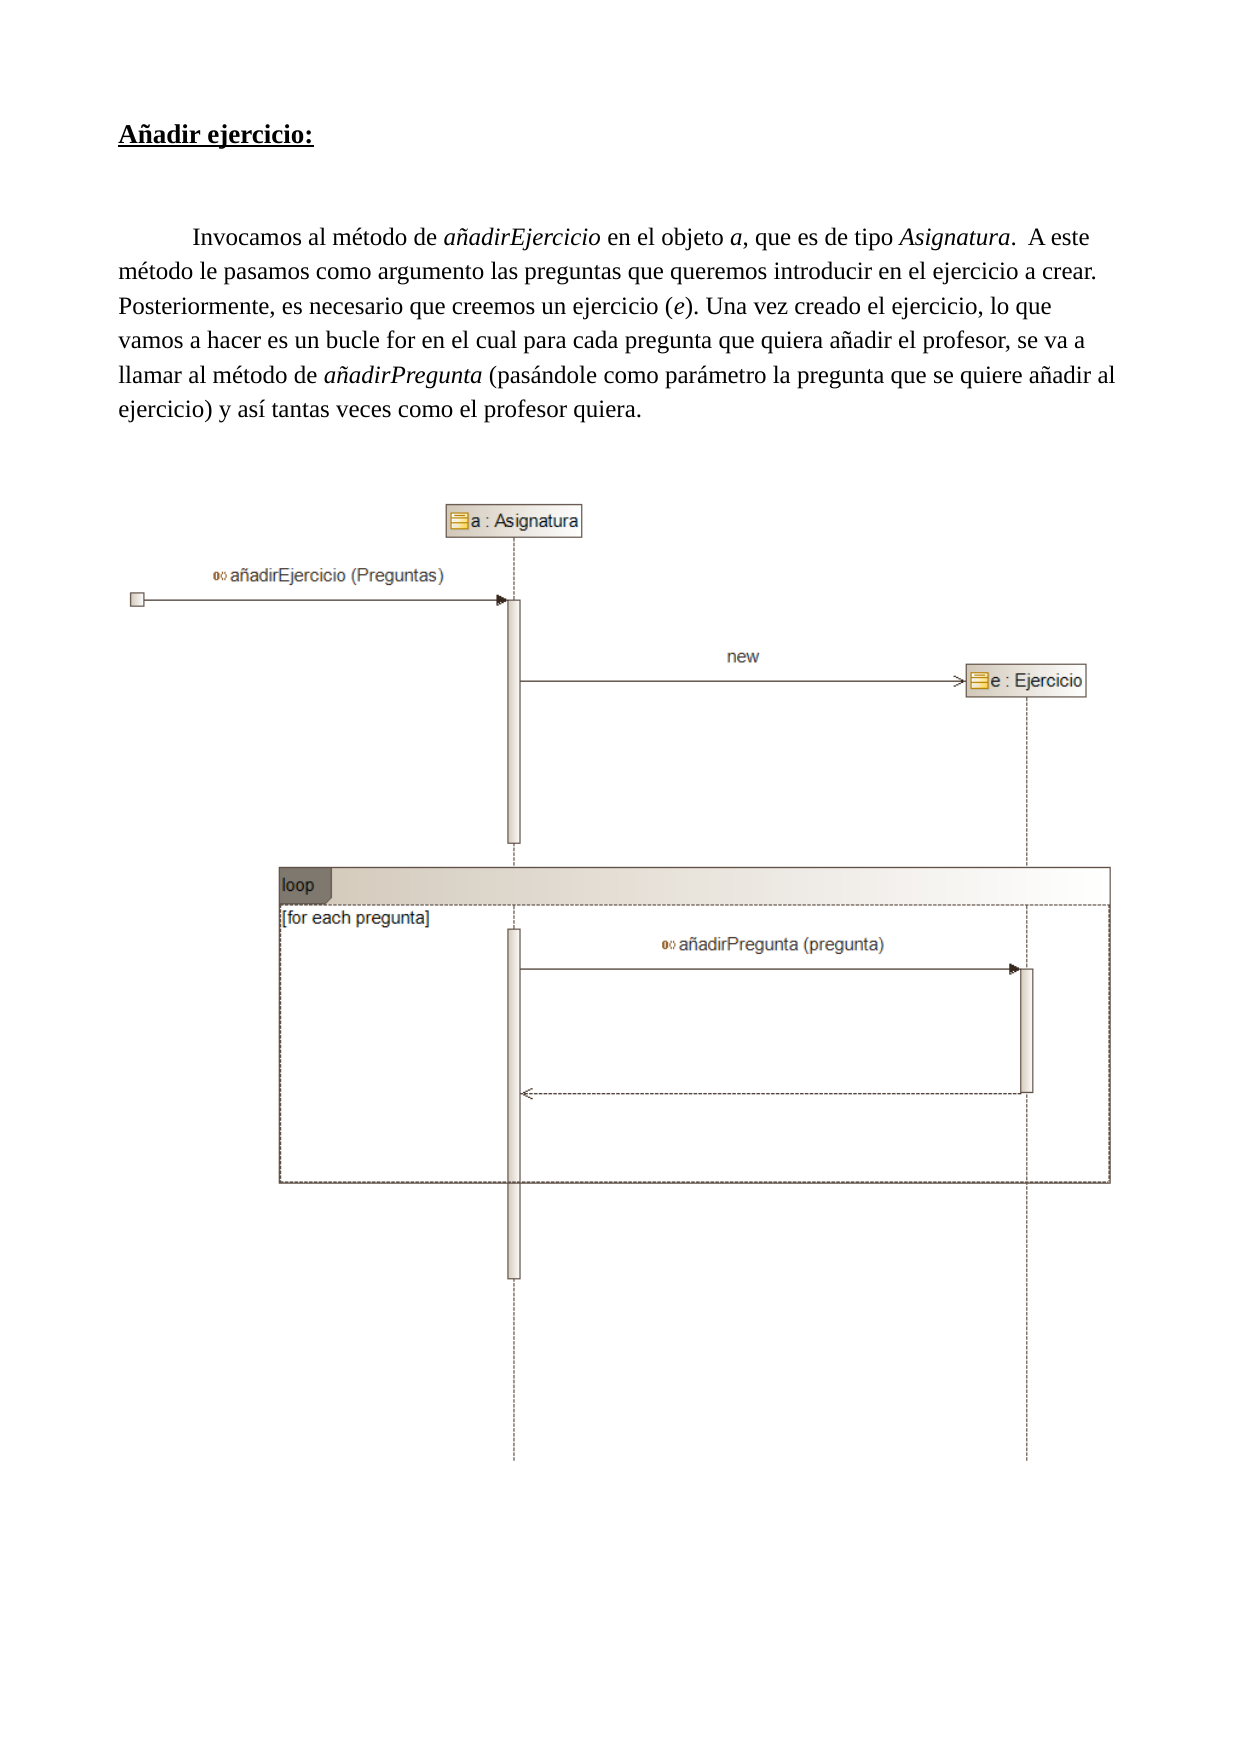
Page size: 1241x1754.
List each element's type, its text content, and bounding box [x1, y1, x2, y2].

picture [118, 492, 1123, 1473]
text Invocamos al método de añadirEjercicio en el objeto a, que es de tipo Asignatura. A este método le pasamos como argumento las preguntas que queremos introducir en el ejercicio a crear. Posteriormente, es necesario que creemos un ejercicio (e). Una vez creado el ejercicio, lo que vamos a hacer es un bucle for en el cual para cada pregunta que quiera añadir el profesor, se va a llamar al método de añadirPregunta (pasándole como parámetro la pregunta que se quiere añadir al ejercicio) y así tantas veces como el profesor quiera. [118, 222, 1122, 423]
text Añadir ejercicio: [118, 118, 1122, 149]
